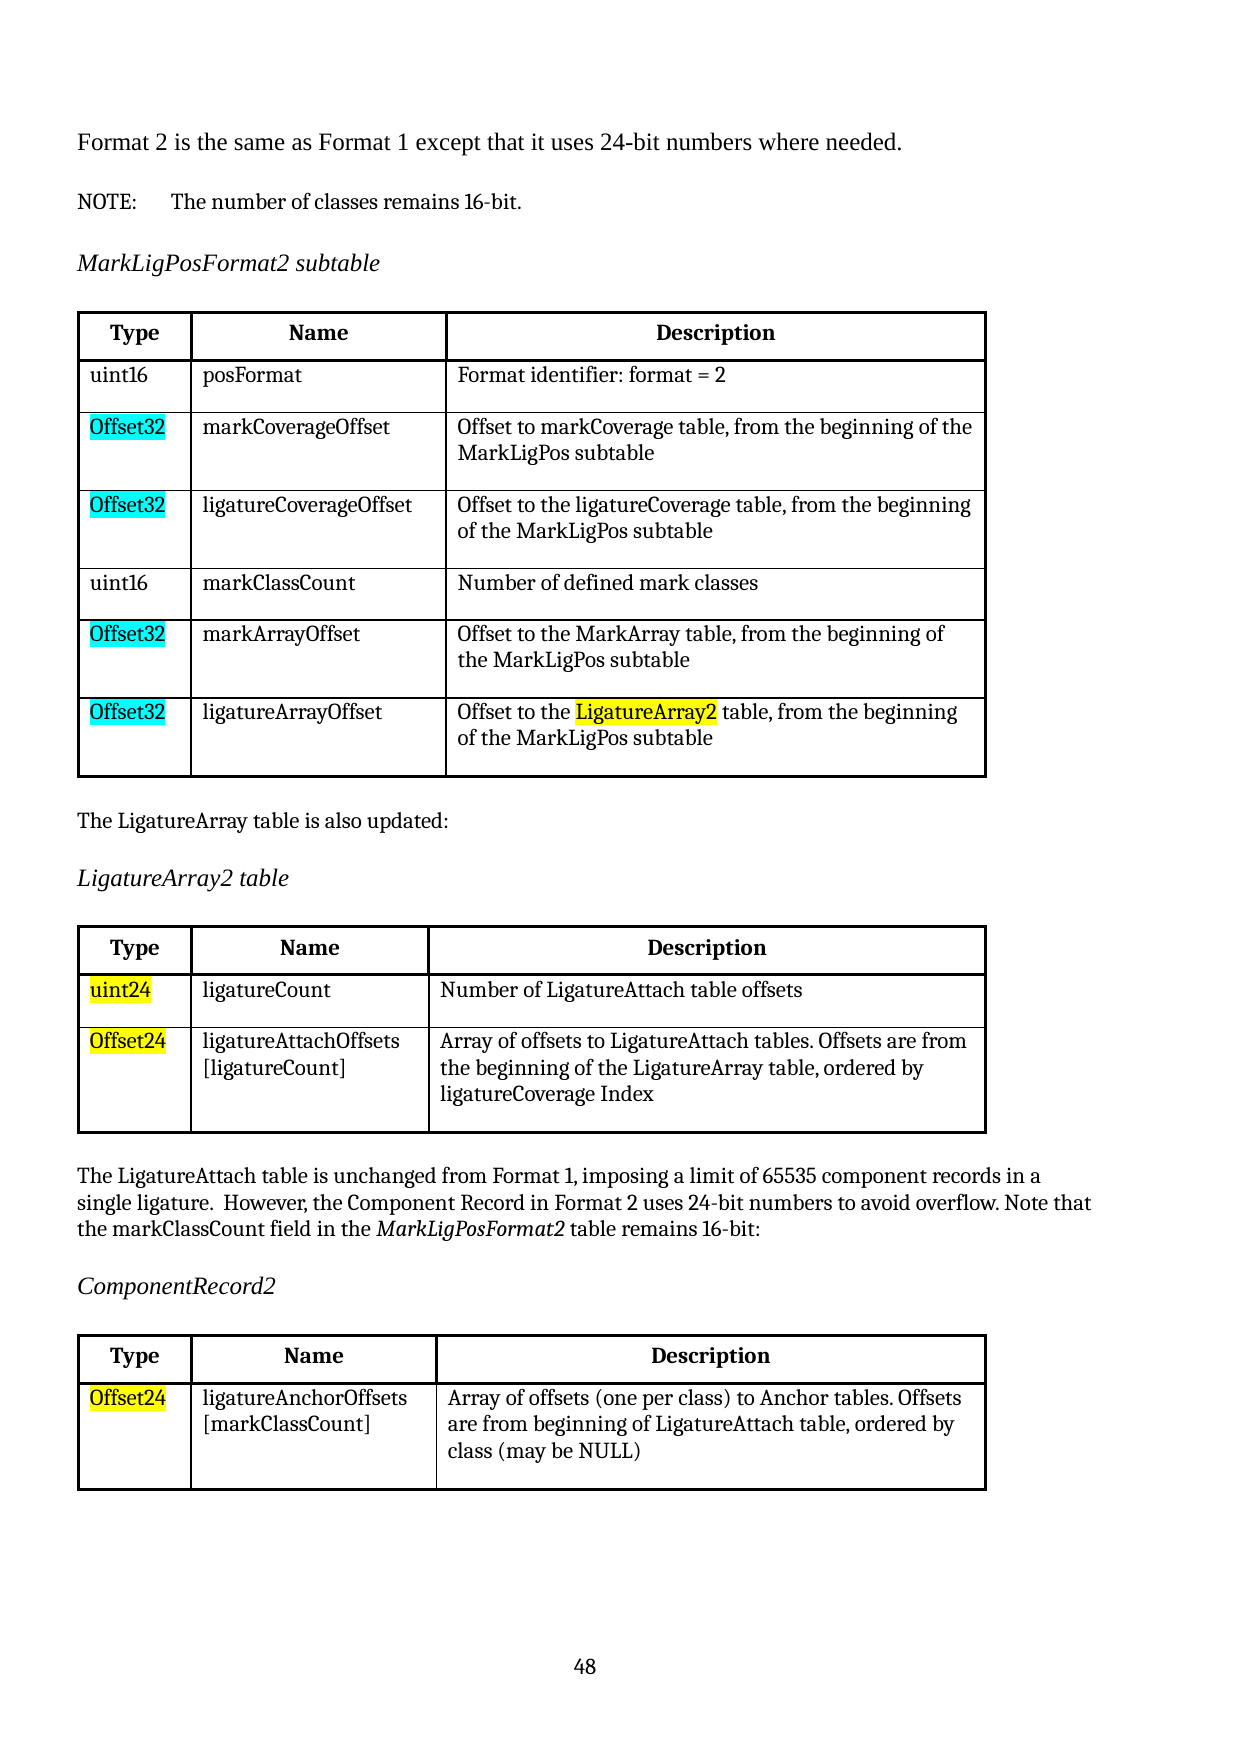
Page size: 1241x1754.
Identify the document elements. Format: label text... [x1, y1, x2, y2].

text ComponentRecord2 [77, 1271, 1093, 1300]
table_cell markClassCount [192, 569, 445, 619]
table_header Type [80, 928, 190, 973]
table_cell ligatureAnchorOffsets [markClassCount] [192, 1385, 436, 1487]
table_cell Offset32 [80, 491, 190, 568]
table_cell Array of offsets to LigatureAttach tables. Offsets are from the beginning of the LigatureArray table, ordered by ligatureCoverage Index [430, 1028, 984, 1131]
table_cell posFormat [192, 362, 445, 412]
table_header Description [430, 928, 984, 973]
table_header Type [80, 1337, 190, 1382]
table_cell ligatureArrayOffset [192, 699, 445, 775]
text LigatureArray2 table [77, 863, 1093, 892]
table_cell Offset32 [80, 413, 190, 490]
text NOTE: The number of classes remains 16-bit. [77, 189, 1093, 215]
table_cell Offset to the LigatureArray2 table, from the beginning of the MarkLigPos subtable [447, 699, 984, 775]
table_cell uint24 [80, 976, 190, 1026]
text The LigatureAttach table is unchanged from Format 1, imposing a limit of 65535 component records in a single ligature. However, the Component Record in Format 2 uses 24-bit numbers to avoid overflow. Note that the markClassCount field in the MarkLigPosFormat2 table remains 16-bit: [77, 1163, 1093, 1242]
text The LigatureArray table is also updated: [77, 807, 1093, 834]
table_cell Offset24 [80, 1385, 190, 1487]
table_cell markCoverageOffset [192, 413, 445, 490]
table_cell ligatureCoverageOffset [192, 491, 445, 568]
table_header Name [193, 314, 445, 359]
table_header Type [80, 314, 190, 359]
table_cell Offset24 [80, 1028, 190, 1131]
table_cell Number of LigatureAttach table offsets [430, 976, 984, 1026]
text Format 2 is the same as Format 1 except that it uses 24-bit numbers where needed. [77, 127, 1093, 156]
table_cell Offset to the ligatureCoverage table, from the beginning of the MarkLigPos subtable [447, 491, 984, 568]
table_cell Number of defined mark classes [447, 569, 984, 619]
table_header Description [448, 314, 984, 359]
table_header Description [438, 1337, 984, 1382]
table_cell Offset32 [80, 621, 190, 697]
table_cell Format identifier: format = 2 [447, 362, 984, 412]
table_cell uint16 [80, 362, 190, 412]
table_cell Array of offsets (one per class) to Anchor tables. Offsets are from beginning of LigatureAttach table, ordered by class (may be NULL) [437, 1385, 984, 1487]
table_cell ligatureCount [192, 976, 428, 1026]
table_cell ligatureAttachOffsets [ligatureCount] [192, 1028, 428, 1131]
text MarkLigPosFormat2 subtable [77, 248, 1093, 277]
table_cell Offset to markCoverage table, from the beginning of the MarkLigPos subtable [447, 413, 984, 490]
table_cell Offset32 [80, 699, 190, 775]
table_cell Offset to the MarkArray table, from the beginning of the MarkLigPos subtable [447, 621, 984, 697]
table_header Name [193, 1337, 435, 1382]
table_cell uint16 [80, 569, 190, 619]
table_cell markArrayOffset [192, 621, 445, 697]
table_header Name [193, 928, 427, 973]
